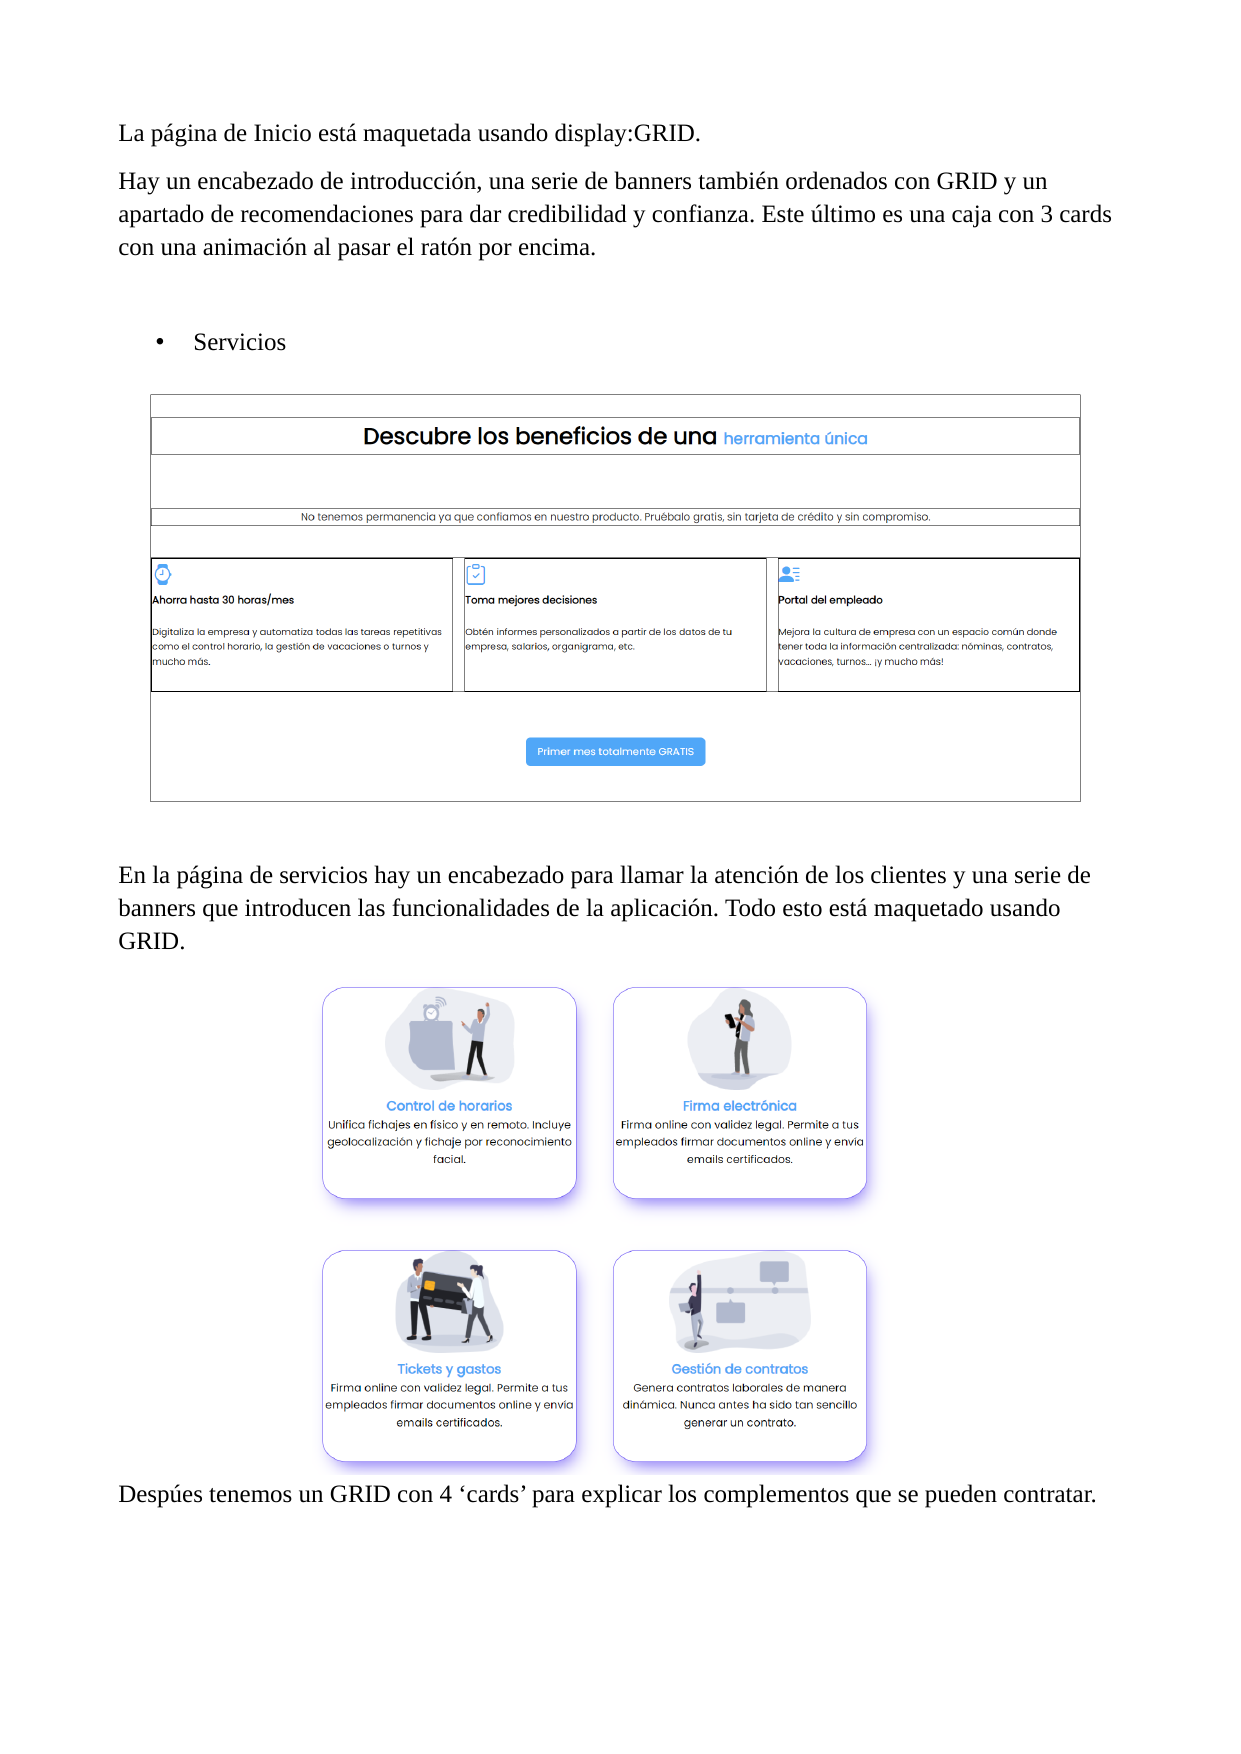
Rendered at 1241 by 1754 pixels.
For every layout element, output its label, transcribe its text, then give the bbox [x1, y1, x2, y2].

text Despúes tenemos un GRID con 4 ‘cards’ para explicar los complementos que se pueden contratar. [118, 973, 1122, 1507]
text La página de Inicio está maquetada usando display:GRID. [118, 118, 1122, 147]
list Servicios [156, 327, 1122, 356]
picture [144, 374, 1096, 808]
text En la página de servicios hay un encabezado para llamar la atención de los clientes y una serie de banners que introducen las funcionalidades de la aplicación. Todo esto está maquetado usando GRID. [118, 860, 1122, 955]
picture [311, 973, 929, 1475]
text Hay un encabezado de introducción, una serie de banners también ordenados con GRID y un apartado de recomendaciones para dar credibilidad y confianza. Este último es una caja con 3 cards con una animación al pasar el ratón por encima. [118, 166, 1122, 261]
